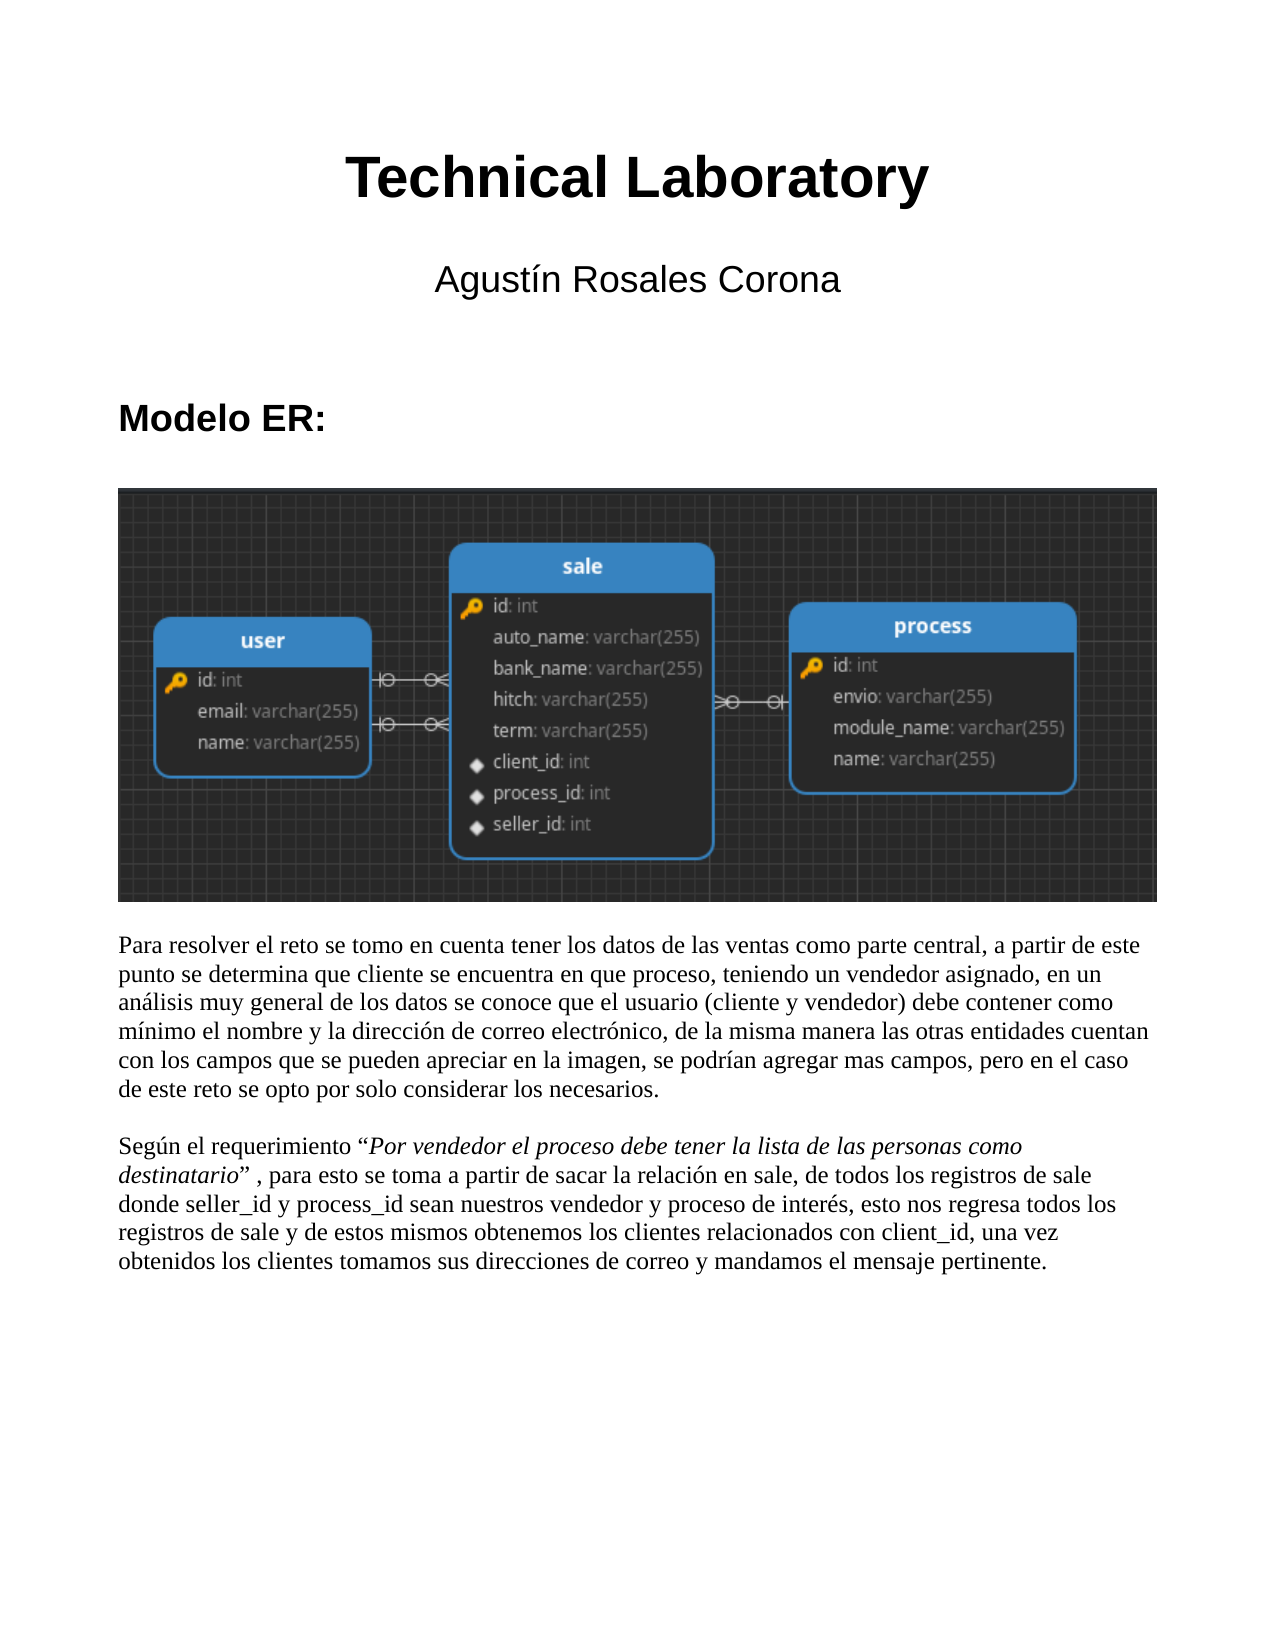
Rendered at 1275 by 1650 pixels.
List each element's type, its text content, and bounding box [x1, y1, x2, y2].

text Para resolver el reto se tomo en cuenta tener los datos de las ventas como parte central, a partir de este punto se determina que cliente se encuentra en que proceso, teniendo un vendedor asignado, en un análisis muy general de los datos se conoce que el usuario (cliente y vendedor) debe contener como mínimo el nombre y la dirección de correo electrónico, de la misma manera las otras entidades cuentan con los campos que se pueden apreciar en la imagen, se podrían agregar mas campos, pero en el caso de este reto se opto por solo considerar los necesarios. [118, 930, 1157, 1102]
subtitle Agustín Rosales Corona [118, 258, 1157, 301]
subtitle Modelo ER: [118, 396, 1157, 439]
picture [118, 488, 1157, 902]
title Technical Laboratory [118, 143, 1157, 210]
text Según el requerimiento “Por vendedor el proceso debe tener la lista de las personas como destinatario” , para esto se toma a partir de sacar la relación en sale, de todos los registros de sale donde seller_id y process_id sean nuestros vendedor y proceso de interés, esto nos regresa todos los registros de sale y de estos mismos obtenemos los clientes relacionados con client_id, una vez obtenidos los clientes tomamos sus direcciones de correo y mandamos el mensaje pertinente. [118, 1131, 1157, 1275]
